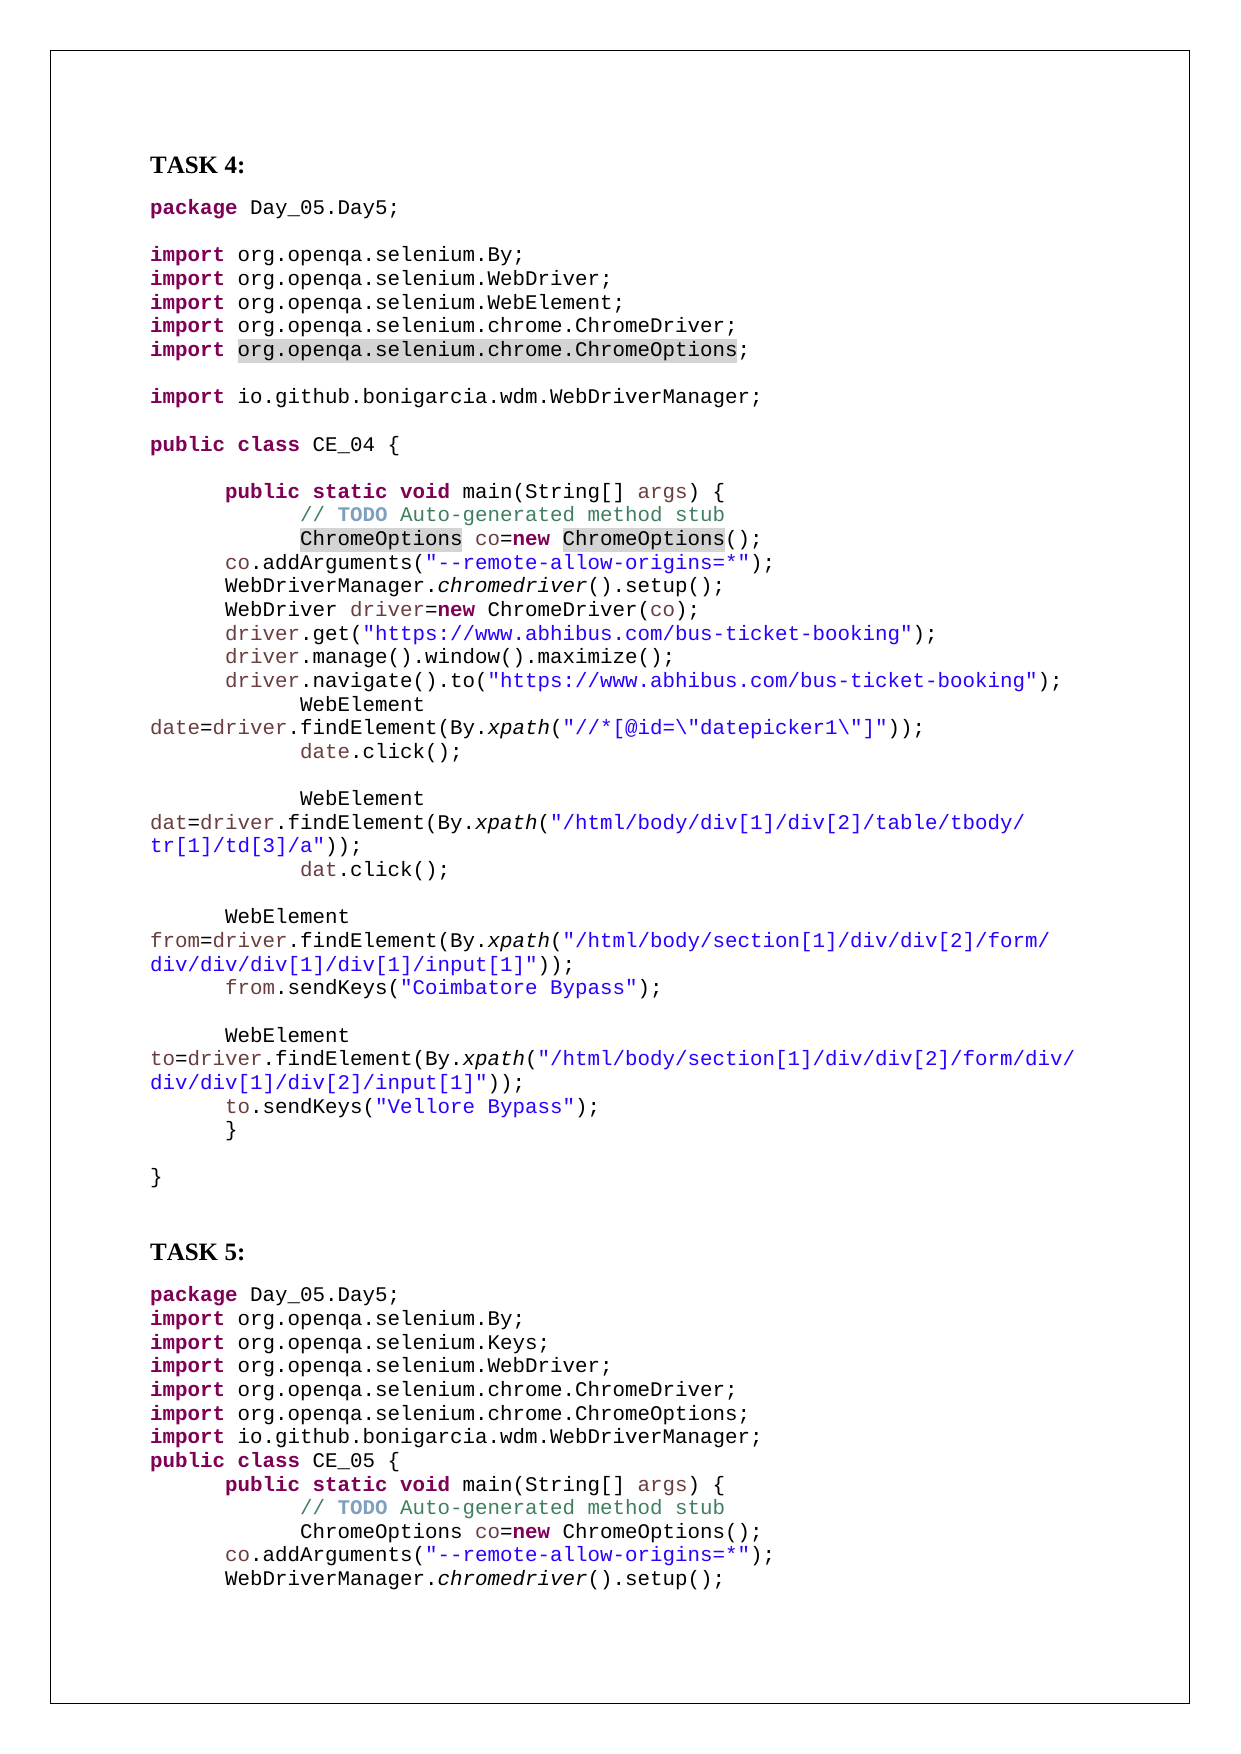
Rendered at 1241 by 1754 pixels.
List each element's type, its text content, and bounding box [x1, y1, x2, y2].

text import org.openqa.selenium.WebElement; [150, 292, 1090, 315]
text driver.navigate().to("https://www.abhibus.com/bus-ticket-booking"); [150, 670, 1090, 694]
text import io.github.bonigarcia.wdm.WebDriverManager; [150, 1426, 1090, 1450]
text public static void main(String[] args) { [150, 481, 1090, 504]
text date.click(); [150, 741, 1090, 764]
text to.sendKeys("Vellore Bypass"); [150, 1096, 1090, 1119]
text import org.openqa.selenium.Keys; [150, 1332, 1090, 1355]
text import org.openqa.selenium.By; [150, 1308, 1090, 1332]
text public static void main(String[] args) { [150, 1473, 1090, 1497]
text WebDriverManager.chromedriver().setup(); [150, 575, 1090, 599]
text } [150, 1119, 1090, 1143]
text dat.click(); [150, 859, 1090, 883]
text import org.openqa.selenium.chrome.ChromeOptions; [150, 1403, 1090, 1426]
text driver.manage().window().maximize(); [150, 646, 1090, 670]
text import org.openqa.selenium.WebDriver; [150, 1355, 1090, 1379]
text WebElement from=driver.findElement(By.xpath("/html/body/section[1]/div/div[2]/form/div/div/div[1]/div[1]/input[1]")); [150, 906, 1090, 977]
text ChromeOptions co=new ChromeOptions(); [150, 528, 1090, 552]
text import org.openqa.selenium.WebDriver; [150, 268, 1090, 292]
text // TODO Auto-generated method stub [150, 504, 1090, 528]
text public class CE_05 { [150, 1450, 1090, 1473]
text public class CE_04 { [150, 433, 1090, 457]
text // TODO Auto-generated method stub [150, 1497, 1090, 1521]
text WebDriverManager.chromedriver().setup(); [150, 1568, 1090, 1592]
text TASK 4: [150, 150, 1090, 179]
text WebElement date=driver.findElement(By.xpath("//*[@id=\"datepicker1\"]")); [150, 694, 1090, 741]
text co.addArguments("--remote-allow-origins=*"); [150, 552, 1090, 575]
text WebElement to=driver.findElement(By.xpath("/html/body/section[1]/div/div[2]/form/div/div/div[1]/div[2]/input[1]")); [150, 1025, 1090, 1096]
text from.sendKeys("Coimbatore Bypass"); [150, 977, 1090, 1001]
text TASK 5: [150, 1237, 1090, 1266]
text import org.openqa.selenium.chrome.ChromeOptions; [150, 339, 1090, 363]
text WebElement dat=driver.findElement(By.xpath("/html/body/div[1]/div[2]/table/tbody/tr[1]/td[3]/a")); [150, 788, 1090, 859]
text } [150, 1167, 1090, 1190]
text co.addArguments("--remote-allow-origins=*"); [150, 1544, 1090, 1568]
text import org.openqa.selenium.chrome.ChromeDriver; [150, 1379, 1090, 1403]
text ChromeOptions co=new ChromeOptions(); [150, 1521, 1090, 1544]
text package Day_05.Day5; [150, 197, 1090, 221]
text import io.github.bonigarcia.wdm.WebDriverManager; [150, 386, 1090, 410]
text package Day_05.Day5; [150, 1284, 1090, 1308]
text import org.openqa.selenium.By; [150, 244, 1090, 268]
text import org.openqa.selenium.chrome.ChromeDriver; [150, 315, 1090, 339]
text driver.get("https://www.abhibus.com/bus-ticket-booking"); [150, 623, 1090, 646]
text WebDriver driver=new ChromeDriver(co); [150, 599, 1090, 623]
